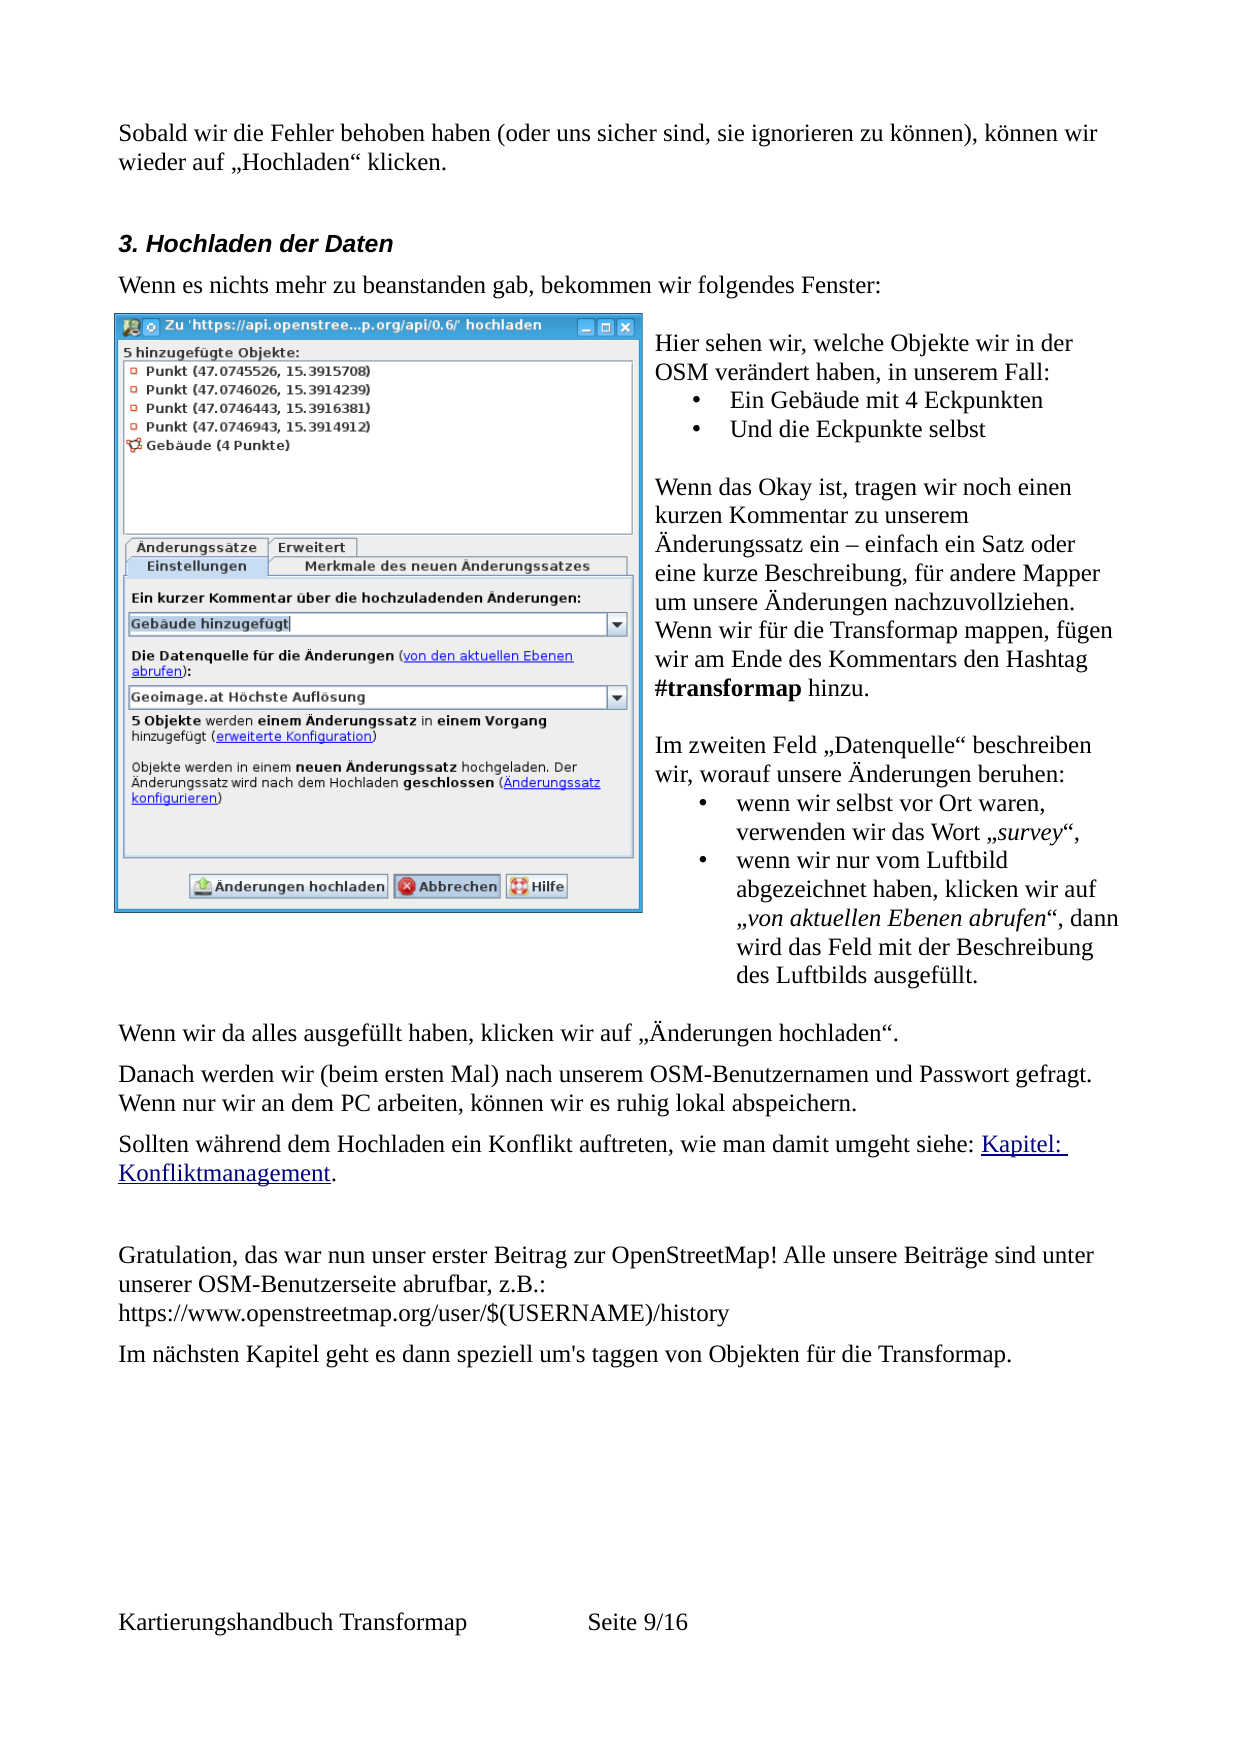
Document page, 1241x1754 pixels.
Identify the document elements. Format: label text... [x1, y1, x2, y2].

text Wenn wir da alles ausgefüllt haben, klicken wir auf „Änderungen hochladen“. [118, 1018, 1122, 1047]
text Gratulation, das war nun unser erster Beitrag zur OpenStreetMap! Alle unsere Beiträge sind unter unserer OSM-Benutzerseite abrufbar, z.B.: https://www.openstreetmap.org/user/$(USERNAME)/history [118, 1240, 1122, 1327]
text Im nächsten Kapitel geht es dann speziell um's taggen von Objekten für die Transformap. [118, 1339, 1122, 1368]
text Wenn es nichts mehr zu beanstanden gab, bekommen wir folgendes Fenster: [118, 270, 1122, 299]
list Ein Gebäude mit 4 Eckpunkten [643, 385, 1122, 414]
text Im zweiten Feld „Datenquelle“ beschreiben wir, worauf unsere Änderungen beruhen: [643, 730, 1122, 788]
text Wenn das Okay ist, tragen wir noch einen kurzen Kommentar zu unserem Änderungssatz ein – einfach ein Satz oder eine kurze Beschreibung, für andere Mapper um unsere Änderungen nachzuvollziehen. Wenn wir für die Transformap mappen, fügen wir am Ende des Kommentars den Hashtag #transformap hinzu. [643, 472, 1122, 702]
text Hier sehen wir, welche Objekte wir in der OSM verändert haben, in unserem Fall: [643, 328, 1122, 385]
picture [114, 313, 643, 913]
list wenn wir nur vom Luftbild abgezeichnet haben, klicken wir auf „von aktuellen Ebenen abrufen“, dann wird das Feld mit der Beschreibung des Luftbilds ausgefüllt. [698, 845, 1122, 989]
text Danach werden wir (beim ersten Mal) nach unserem OSM-Benutzernamen und Passwort gefragt. Wenn nur wir an dem PC arbeiten, können wir es ruhig lokal abspeichern. [118, 1059, 1122, 1117]
subtitle 3. Hochladen der Daten [118, 229, 1122, 258]
text Sobald wir die Fehler behoben haben (oder uns sicher sind, sie ignorieren zu können), können wir wieder auf „Hochladen“ klicken. [118, 118, 1122, 176]
list Und die Eckpunkte selbst [643, 414, 1122, 443]
text Sollten während dem Hochladen ein Konflikt auftreten, wie man damit umgeht siehe: Kapitel: Konfliktmanagement. [118, 1129, 1122, 1187]
list wenn wir selbst vor Ort waren, verwenden wir das Wort „survey“, [698, 788, 1122, 845]
